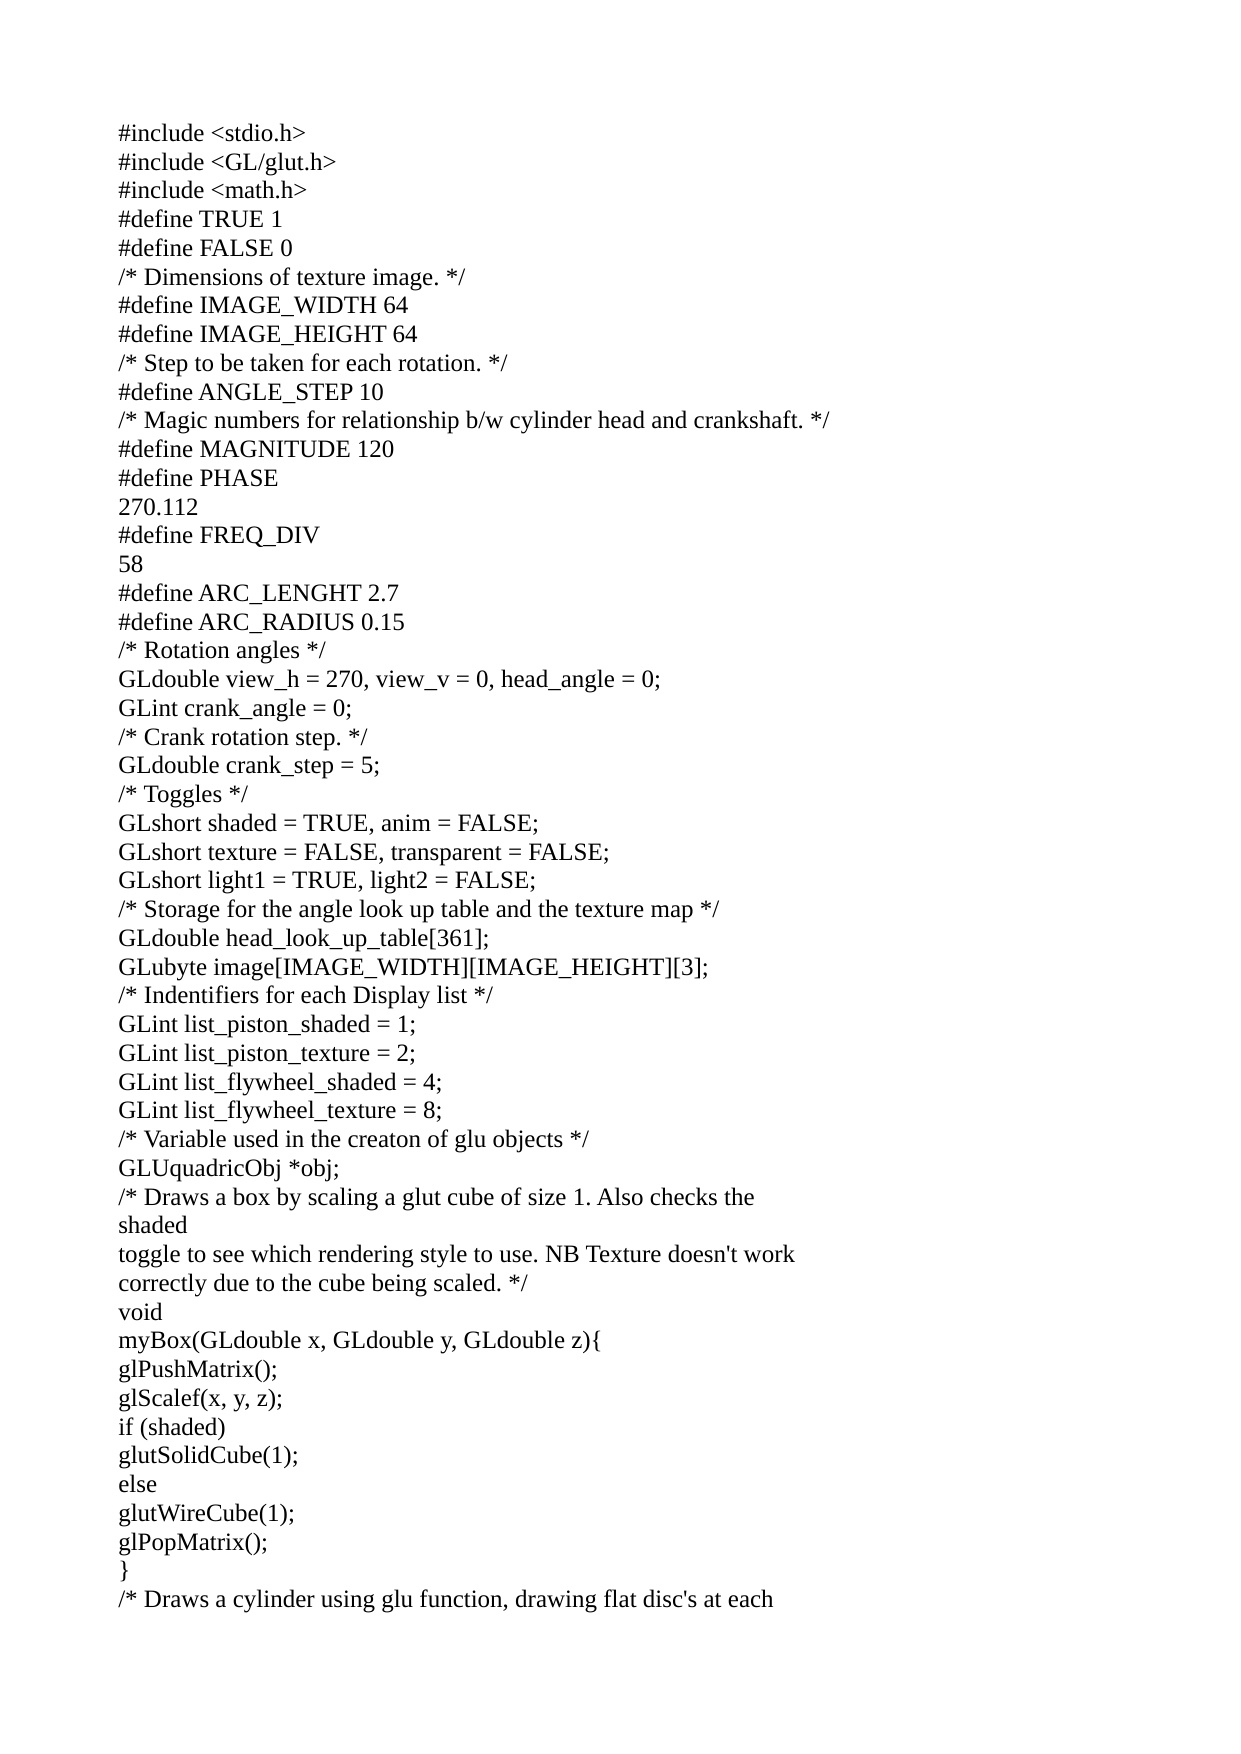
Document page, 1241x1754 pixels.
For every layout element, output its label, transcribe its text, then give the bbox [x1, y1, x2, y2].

text /* Magic numbers for relationship b/w cylinder head and crankshaft. */ [118, 406, 1122, 434]
text #define ARC_RADIUS 0.15 [118, 607, 1122, 636]
text toggle to see which rendering style to use. NB Texture doesn't work [118, 1239, 1122, 1268]
text #define ANGLE_STEP 10 [118, 377, 1122, 406]
text void [118, 1297, 1122, 1326]
text GLshort texture = FALSE, transparent = FALSE; [118, 837, 1122, 866]
text /* Dimensions of texture image. */ [118, 262, 1122, 291]
text #define FREQ_DIV [118, 521, 1122, 549]
text 270.112 [118, 492, 1122, 521]
text glutSolidCube(1); [118, 1441, 1122, 1469]
text glPushMatrix(); [118, 1354, 1122, 1383]
text GLubyte image[IMAGE_WIDTH][IMAGE_HEIGHT][3]; [118, 952, 1122, 981]
text #include <stdio.h> [118, 118, 1122, 147]
text GLdouble head_look_up_table[361]; [118, 923, 1122, 952]
text GLint list_flywheel_shaded = 4; [118, 1067, 1122, 1096]
text } [118, 1556, 1122, 1584]
text shaded [118, 1211, 1122, 1239]
text if (shaded) [118, 1412, 1122, 1441]
text /* Rotation angles */ [118, 636, 1122, 664]
text #define IMAGE_HEIGHT 64 [118, 319, 1122, 348]
text glPopMatrix(); [118, 1527, 1122, 1556]
text GLint list_flywheel_texture = 8; [118, 1096, 1122, 1124]
text #define PHASE [118, 463, 1122, 492]
text glutWireCube(1); [118, 1498, 1122, 1527]
text #include <math.h> [118, 176, 1122, 204]
text else [118, 1469, 1122, 1498]
text GLint list_piston_shaded = 1; [118, 1009, 1122, 1038]
text GLdouble view_h = 270, view_v = 0, head_angle = 0; [118, 664, 1122, 693]
text /* Storage for the angle look up table and the texture map */ [118, 894, 1122, 923]
text correctly due to the cube being scaled. */ [118, 1268, 1122, 1297]
text /* Step to be taken for each rotation. */ [118, 348, 1122, 377]
text GLint list_piston_texture = 2; [118, 1038, 1122, 1067]
text /* Toggles */ [118, 779, 1122, 808]
text #include <GL/glut.h> [118, 147, 1122, 176]
text 58 [118, 549, 1122, 578]
text /* Crank rotation step. */ [118, 722, 1122, 751]
text /* Variable used in the creaton of glu objects */ [118, 1124, 1122, 1153]
text /* Draws a box by scaling a glut cube of size 1. Also checks the [118, 1182, 1122, 1211]
text /* Indentifiers for each Display list */ [118, 981, 1122, 1009]
text GLUquadricObj *obj; [118, 1153, 1122, 1182]
text myBox(GLdouble x, GLdouble y, GLdouble z){ [118, 1326, 1122, 1354]
text #define MAGNITUDE 120 [118, 434, 1122, 463]
text #define FALSE 0 [118, 233, 1122, 262]
text GLint crank_angle = 0; [118, 693, 1122, 722]
text /* Draws a cylinder using glu function, drawing flat disc's at each [118, 1584, 1122, 1613]
text GLdouble crank_step = 5; [118, 751, 1122, 779]
text #define IMAGE_WIDTH 64 [118, 291, 1122, 319]
text GLshort shaded = TRUE, anim = FALSE; [118, 808, 1122, 837]
text glScalef(x, y, z); [118, 1383, 1122, 1412]
text GLshort light1 = TRUE, light2 = FALSE; [118, 866, 1122, 894]
text #define TRUE 1 [118, 204, 1122, 233]
text #define ARC_LENGHT 2.7 [118, 578, 1122, 607]
